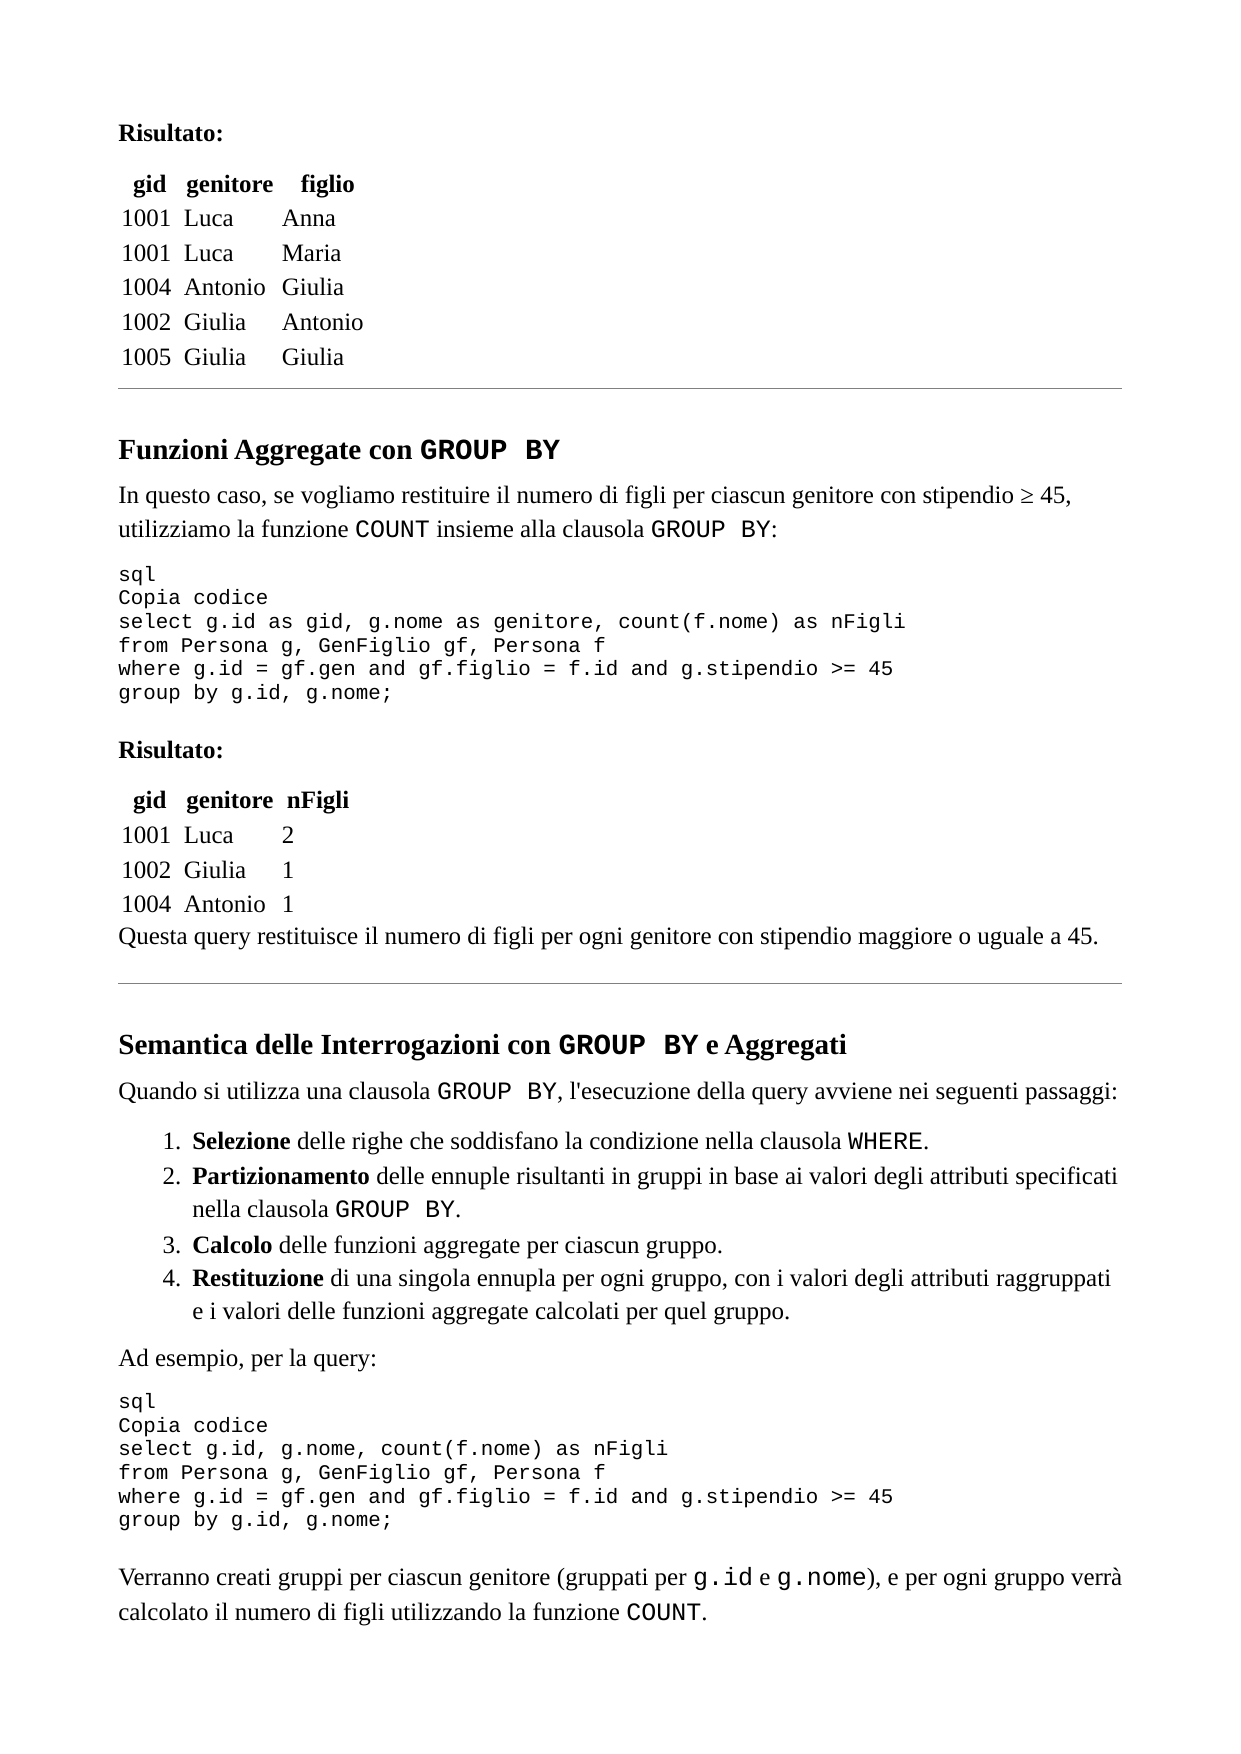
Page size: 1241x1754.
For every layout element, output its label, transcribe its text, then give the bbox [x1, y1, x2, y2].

list Selezione delle righe che soddisfano la condizione nella clausola WHERE. [162, 1126, 1122, 1157]
table_cell Giulia [181, 339, 279, 373]
table_cell Giulia [181, 304, 279, 339]
text where g.id = gf.gen and gf.figlio = f.id and g.stipendio >= 45 [118, 658, 1122, 682]
text In questo caso, se vogliamo restituire il numero di figli per ciascun genitore con stipendio ≥ 45, utilizziamo la funzione COUNT insieme alla clausola GROUP BY: [118, 481, 1122, 544]
text Risultato: [118, 735, 1122, 764]
list Restituzione di una singola ennupla per ogni gruppo, con i valori degli attributi raggruppati e i valori delle funzioni aggregate calcolati per quel gruppo. [162, 1263, 1122, 1324]
table_header gid [118, 166, 181, 200]
table_cell 1002 [118, 852, 181, 886]
table_cell 1 [279, 852, 357, 886]
table_header genitore [181, 166, 279, 200]
text Ad esempio, per la query: [118, 1343, 1122, 1372]
text select g.id as gid, g.nome as genitore, count(f.nome) as nFigli [118, 611, 1122, 634]
text from Persona g, GenFiglio gf, Persona f [118, 1462, 1122, 1486]
text sql [118, 564, 1122, 587]
list Partizionamento delle ennuple risultanti in gruppi in base ai valori degli attributi specificati nella clausola GROUP BY. [162, 1161, 1122, 1225]
text Copia codice [118, 1415, 1122, 1438]
table_header gid [118, 783, 181, 817]
table_cell Antonio [279, 304, 376, 339]
list Calcolo delle funzioni aggregate per ciascun gruppo. [162, 1230, 1122, 1258]
table_cell Luca [181, 817, 279, 852]
table_header genitore [181, 783, 279, 817]
text from Persona g, GenFiglio gf, Persona f [118, 634, 1122, 658]
table_header figlio [279, 166, 376, 200]
text Quando si utilizza una clausola GROUP BY, l'esecuzione della query avviene nei seguenti passaggi: [118, 1076, 1122, 1107]
table_header nFigli [279, 783, 357, 817]
table_cell 2 [279, 817, 357, 852]
table_cell Anna [279, 200, 376, 235]
text select g.id, g.nome, count(f.nome) as nFigli [118, 1438, 1122, 1462]
table_cell 1005 [118, 339, 181, 373]
table_cell Antonio [181, 270, 279, 304]
subtitle Funzioni Aggregate con GROUP BY [118, 432, 1122, 468]
table_cell Giulia [181, 852, 279, 886]
text sql [118, 1391, 1122, 1415]
table_cell 1 [279, 886, 357, 921]
table_cell 1002 [118, 304, 181, 339]
table_cell Luca [181, 200, 279, 235]
subtitle Semantica delle Interrogazioni con GROUP BY e Aggregati [118, 1027, 1122, 1063]
table_cell 1001 [118, 817, 181, 852]
table_cell 1001 [118, 200, 181, 235]
table_cell Giulia [279, 270, 376, 304]
table_cell Antonio [181, 886, 279, 921]
text group by g.id, g.nome; [118, 1509, 1122, 1533]
table_cell 1004 [118, 886, 181, 921]
table_cell Maria [279, 235, 376, 269]
table_cell 1004 [118, 270, 181, 304]
table_cell Giulia [279, 339, 376, 373]
table_cell 1001 [118, 235, 181, 269]
text Verranno creati gruppi per ciascun genitore (gruppati per g.id e g.nome), e per ogni gruppo verrà calcolato il numero di figli utilizzando la funzione COUNT. [118, 1562, 1122, 1628]
text where g.id = gf.gen and gf.figlio = f.id and g.stipendio >= 45 [118, 1486, 1122, 1509]
text group by g.id, g.nome; [118, 682, 1122, 706]
text Questa query restituisce il numero di figli per ogni genitore con stipendio maggiore o uguale a 45. [118, 921, 1122, 950]
text Copia codice [118, 587, 1122, 611]
text Risultato: [118, 118, 1122, 147]
table_cell Luca [181, 235, 279, 269]
